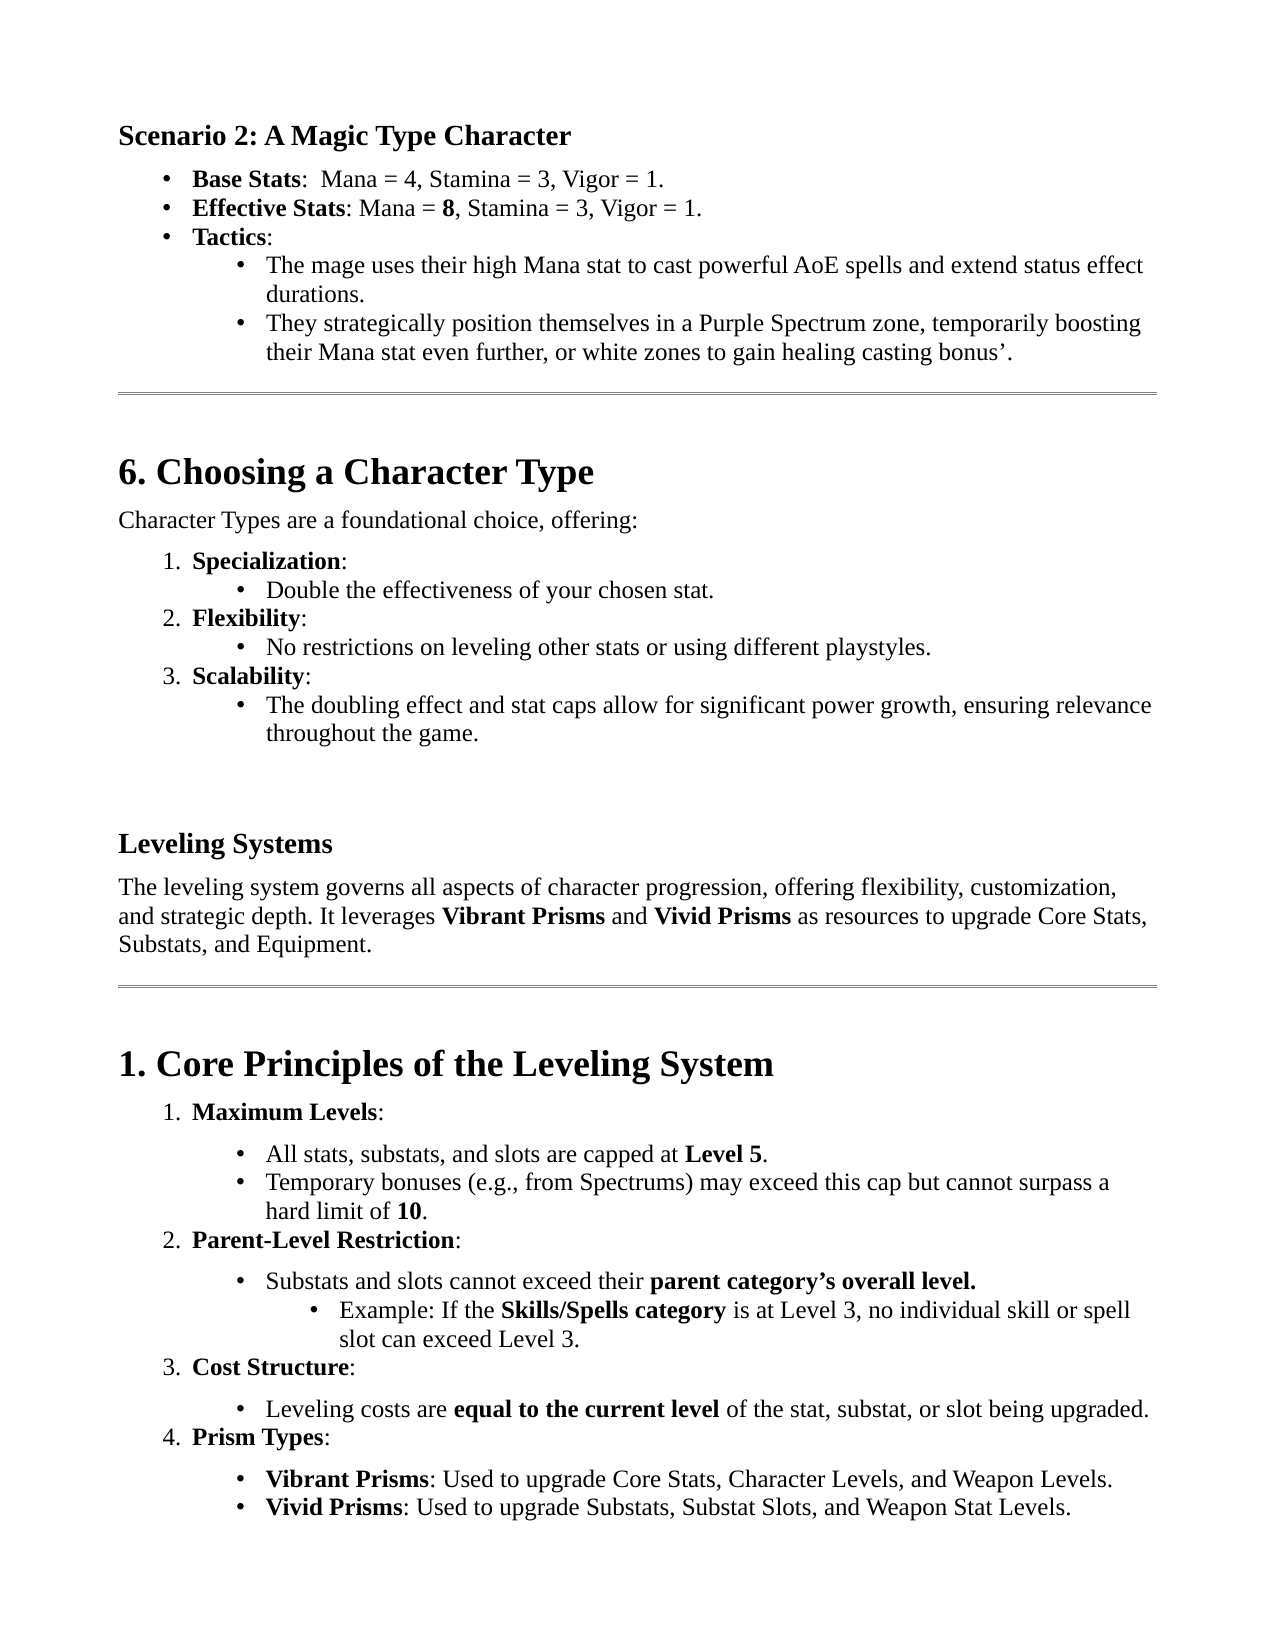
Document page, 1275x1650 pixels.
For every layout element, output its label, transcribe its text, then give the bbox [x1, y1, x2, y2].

list Tactics: [162, 222, 1157, 250]
list Example: If the Skills/Spells category is at Level 3, no individual skill or spell slot can exceed Level 3. [309, 1295, 1157, 1352]
list Temporary bonuses (e.g., from Spectrums) may exceed this cap but cannot surpass a hard limit of 10. [236, 1167, 1157, 1225]
list Effective Stats: Mana = 8, Stamina = 3, Vigor = 1. [162, 193, 1157, 222]
list Scalability: [162, 661, 1157, 690]
list Substats and slots cannot exceed their parent category’s overall level. [236, 1266, 1157, 1295]
list Maximum Levels: [162, 1097, 1157, 1126]
list Vivid Prisms: Used to upgrade Substats, Substat Slots, and Weapon Stat Levels. [236, 1492, 1157, 1521]
text The leveling system governs all aspects of character progression, offering flexibility, customization, and strategic depth. It leverages Vibrant Prisms and Vivid Prisms as resources to upgrade Core Stats, Substats, and Equipment. [118, 872, 1157, 958]
list Specialization: [162, 546, 1157, 575]
list Vibrant Prisms: Used to upgrade Core Stats, Character Levels, and Weapon Levels. [236, 1464, 1157, 1492]
list Base Stats: Mana = 4, Stamina = 3, Vigor = 1. [162, 164, 1157, 193]
list All stats, substats, and slots are capped at Level 5. [236, 1139, 1157, 1167]
list Leveling costs are equal to the current level of the stat, substat, or slot being upgraded. [236, 1394, 1157, 1422]
list They strategically position themselves in a Purple Spectrum zone, temporarily boosting their Mana stat even further, or white zones to gain healing casting bonus’. [236, 308, 1157, 365]
list Flexibility: [162, 603, 1157, 632]
subtitle 6. Choosing a Character Type [118, 449, 1157, 492]
list The mage uses their high Mana stat to cast powerful AoE spells and extend status effect durations. [236, 250, 1157, 308]
text Character Types are a foundational choice, offering: [118, 505, 1157, 533]
list Prism Types: [162, 1422, 1157, 1451]
list Parent-Level Restriction: [162, 1225, 1157, 1254]
list Cost Structure: [162, 1352, 1157, 1381]
subtitle Leveling Systems [118, 826, 1157, 859]
list The doubling effect and stat caps allow for significant power growth, ensuring relevance throughout the game. [236, 690, 1157, 747]
subtitle Scenario 2: A Magic Type Character [118, 118, 1157, 152]
list No restrictions on leveling other stats or using different playstyles. [236, 632, 1157, 661]
list Double the effectiveness of your chosen stat. [236, 575, 1157, 603]
subtitle 1. Core Principles of the Leveling System [118, 1042, 1157, 1085]
